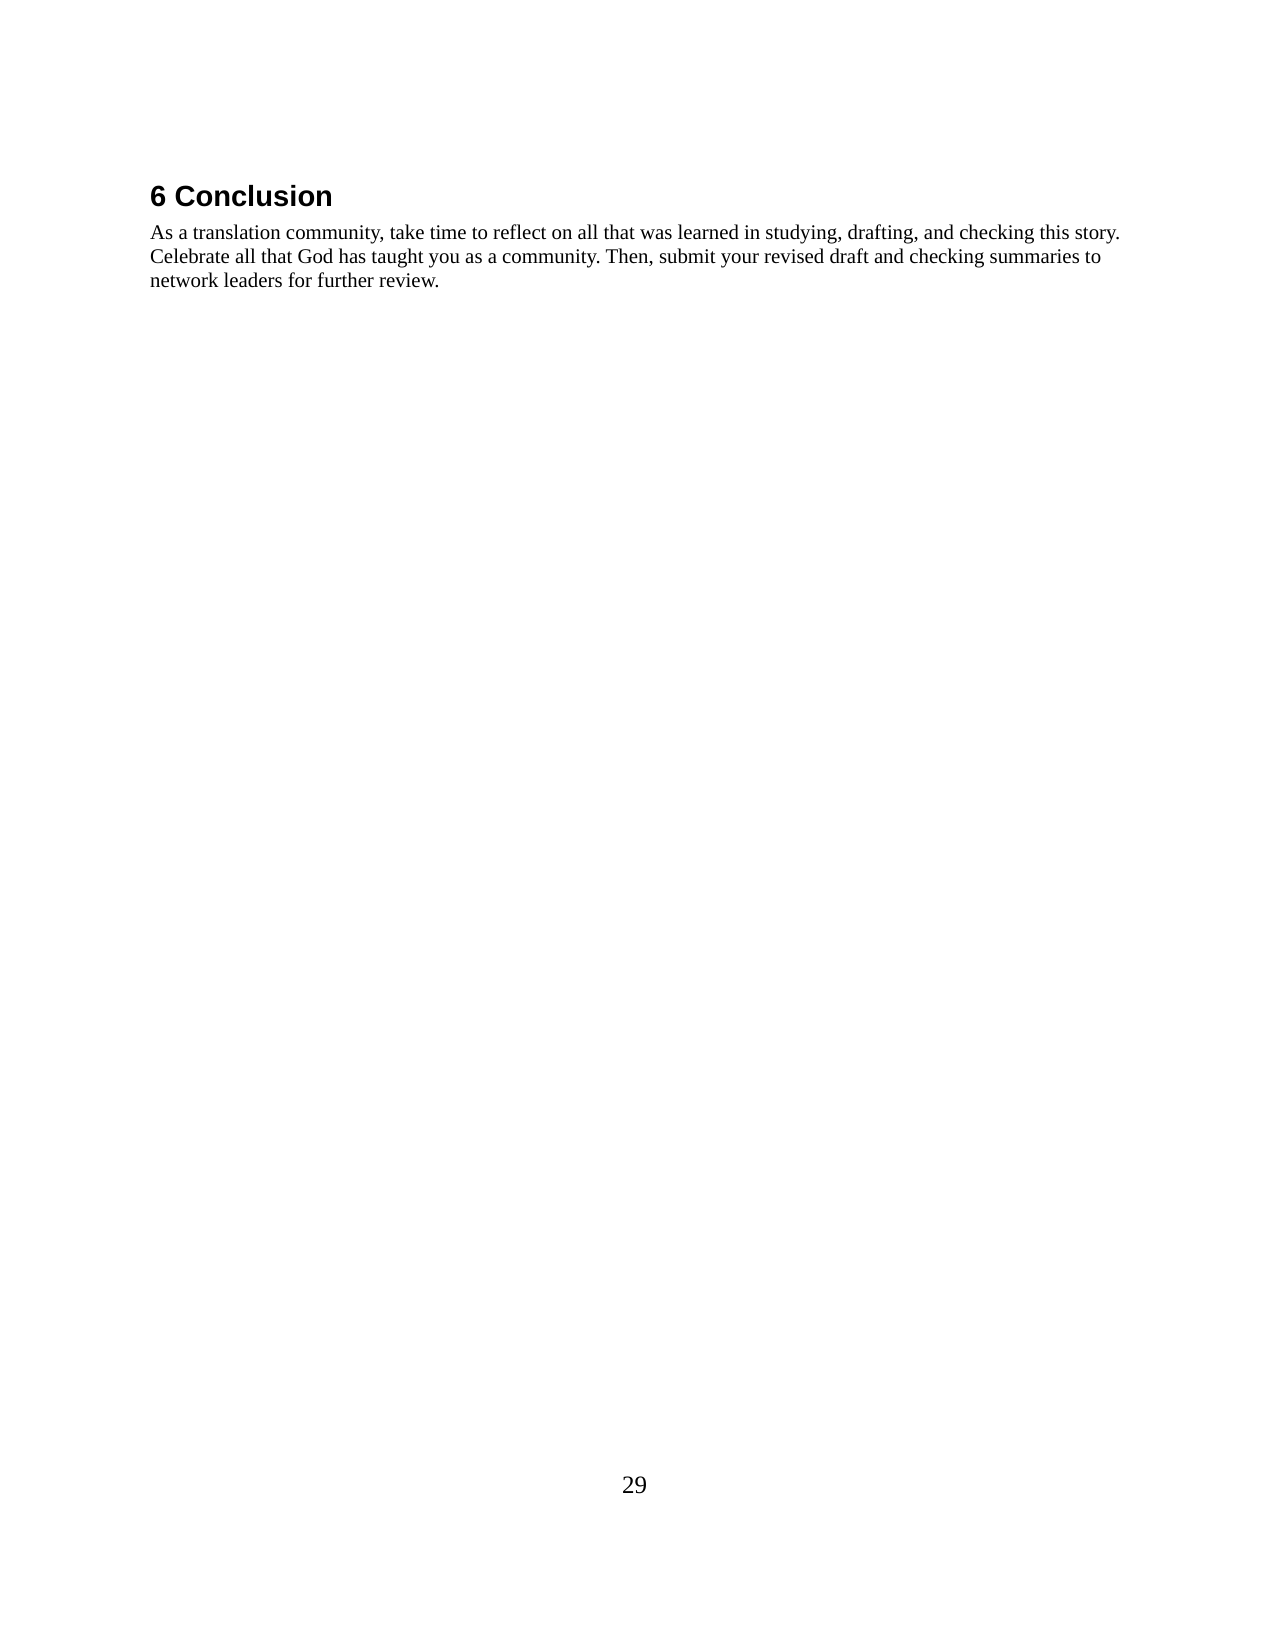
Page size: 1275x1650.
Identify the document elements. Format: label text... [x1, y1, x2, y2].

subtitle 6 Conclusion [150, 179, 1125, 212]
text As a translation community, take time to reflect on all that was learned in studying, drafting, and checking this story. Celebrate all that God has taught you as a community. Then, submit your revised draft and checking summaries to network leaders for further review. [150, 220, 1125, 292]
